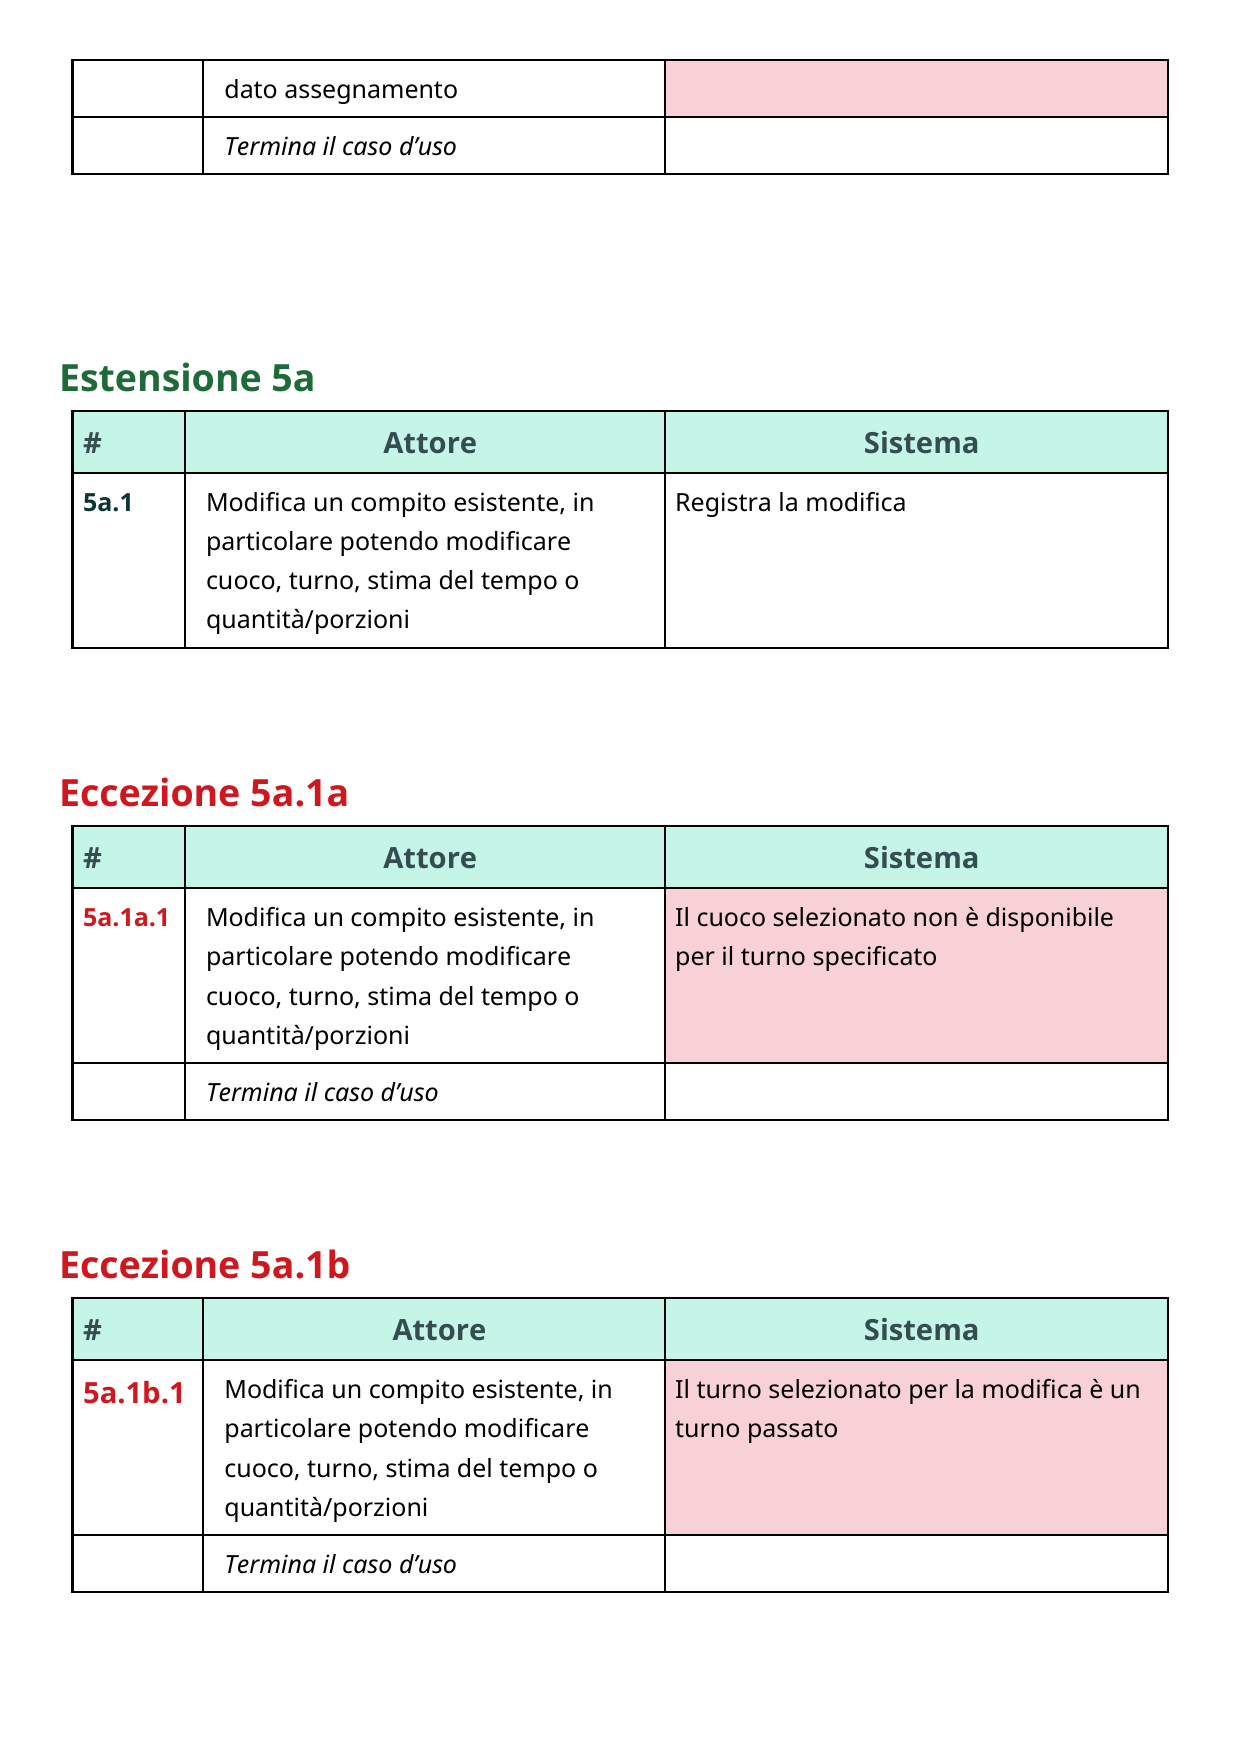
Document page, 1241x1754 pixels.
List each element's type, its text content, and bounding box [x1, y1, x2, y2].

text Estensione 5a [59, 351, 1181, 402]
table_cell Termina il caso d’uso [204, 118, 664, 173]
table_cell Modifica un compito esistente, in particolare potendo modificare cuoco, turno, stima del tempo o quantità/porzioni [186, 474, 664, 647]
table_cell [74, 1064, 184, 1119]
table_cell Termina il caso d’uso [204, 1536, 664, 1591]
table_header Sistema [666, 412, 1167, 472]
table_cell [74, 118, 202, 173]
table_cell 5a.1a.1 [74, 889, 184, 1062]
table_cell 5a.1b.1 [74, 1361, 202, 1534]
table_cell Modifica un compito esistente, in particolare potendo modificare cuoco, turno, stima del tempo o quantità/porzioni [204, 1361, 664, 1534]
table_cell 5a.1 [74, 474, 184, 647]
table_cell Il cuoco selezionato non è disponibile per il turno specificato [666, 889, 1167, 1062]
table_header Sistema [666, 1299, 1167, 1359]
text Eccezione 5a.1b [59, 1238, 1181, 1289]
table_cell [74, 61, 202, 116]
table_header Attore [186, 827, 664, 887]
table_cell Modifica un compito esistente, in particolare potendo modificare cuoco, turno, stima del tempo o quantità/porzioni [186, 889, 664, 1062]
table_cell [74, 1536, 202, 1591]
table_header Attore [204, 1299, 664, 1359]
table_header Attore [186, 412, 664, 472]
table_cell [666, 1064, 1167, 1119]
table_header # [74, 827, 184, 887]
table_header # [74, 412, 184, 472]
table_cell Termina il caso d’uso [186, 1064, 664, 1119]
table_cell Registra la modifica [666, 474, 1167, 647]
table_cell [666, 1536, 1167, 1591]
table_cell [666, 118, 1167, 173]
table_header Sistema [666, 827, 1167, 887]
table_cell dato assegnamento [204, 61, 664, 116]
table_cell Il turno selezionato per la modifica è un turno passato [666, 1361, 1167, 1534]
text Eccezione 5a.1a [59, 766, 1181, 817]
table_header # [74, 1299, 202, 1359]
table_cell [666, 61, 1167, 116]
